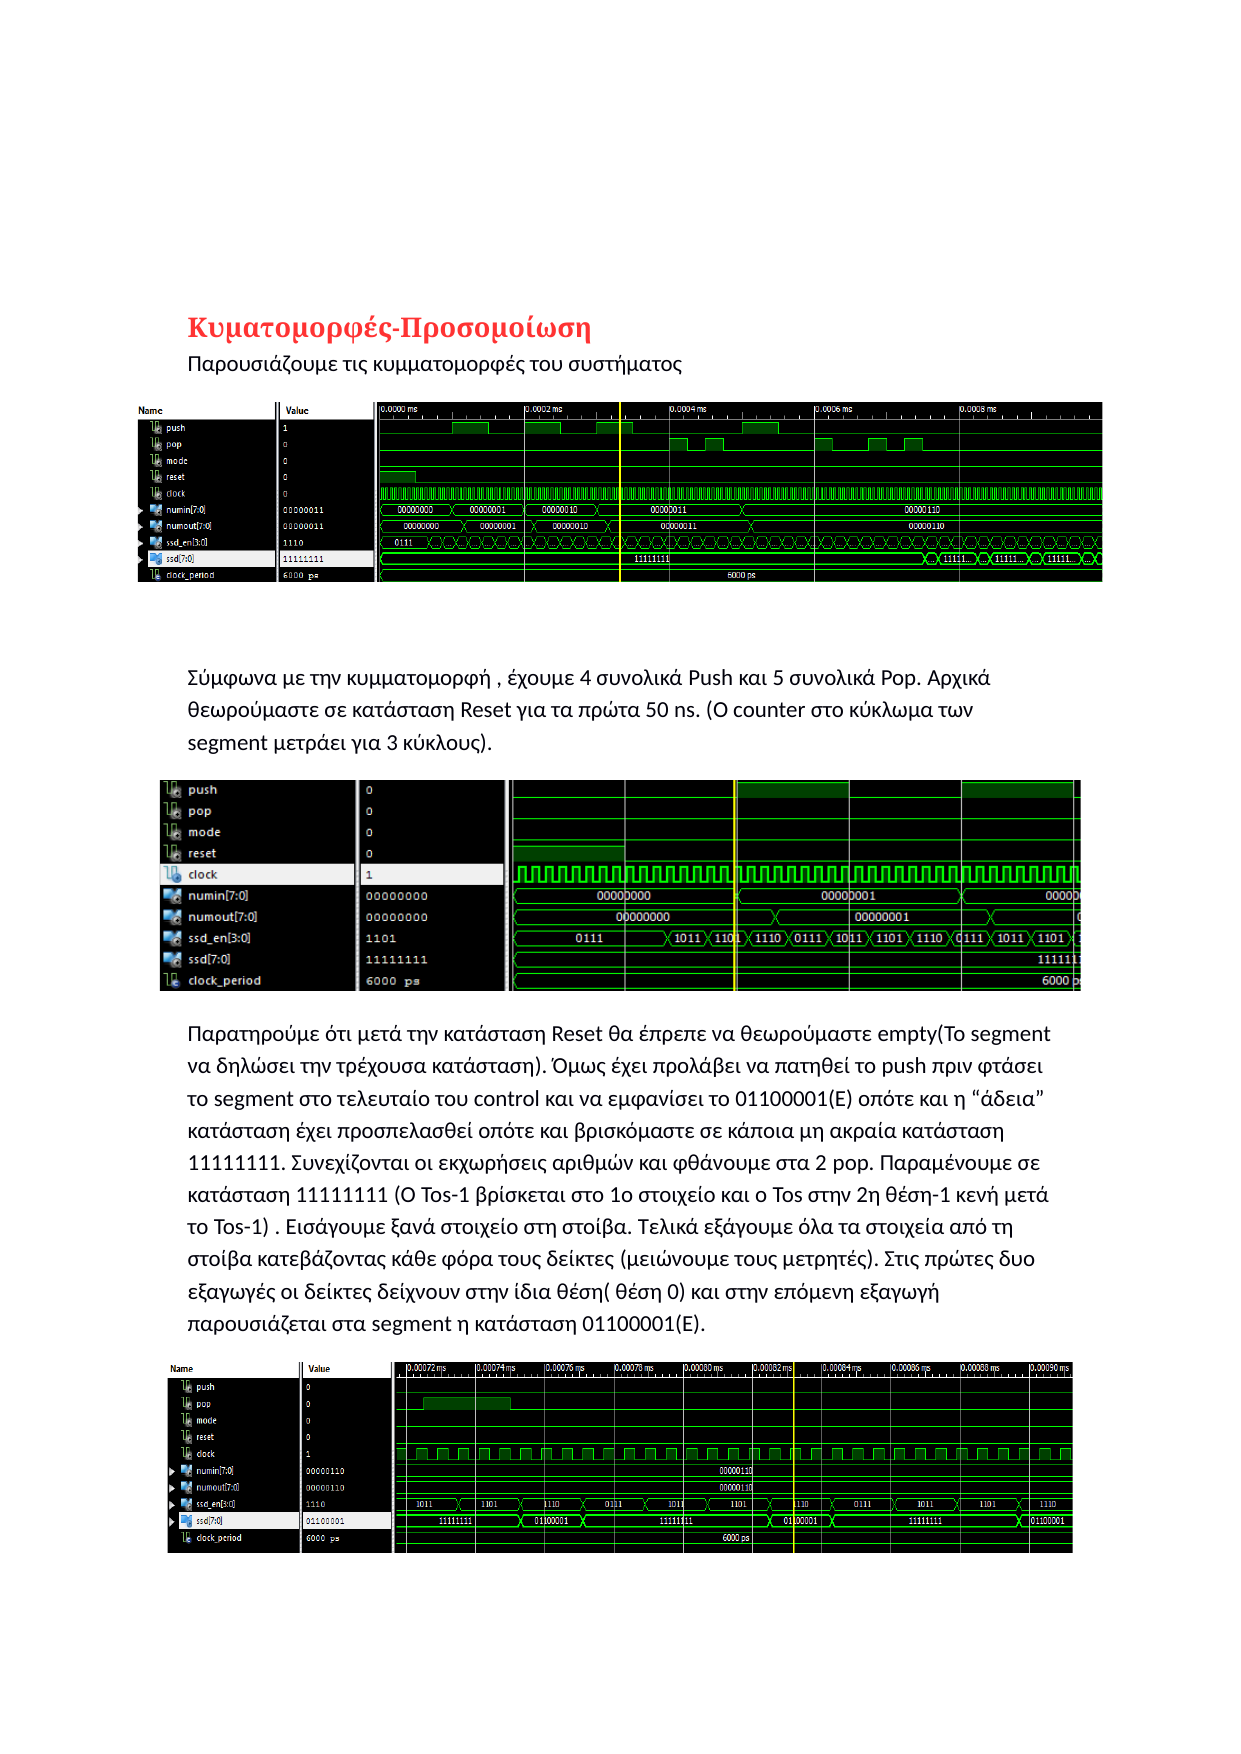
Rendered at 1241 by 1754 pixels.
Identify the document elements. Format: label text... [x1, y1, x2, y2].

text Παρατηρούμε ότι μετά την κατάσταση Reset θα έπρεπε να θεωρούμαστε empty(Το segment να δηλώσει την τρέχουσα κατάσταση). Όμως έχει προλάβει να πατηθεί το push πριν φτάσει το segment στο τελευταίο του control και να εμφανίσει το 01100001(Ε) οπότε και η “άδεια” κατάσταση έχει προσπελασθεί οπότε και βρισκόμαστε σε κάποια μη ακραία κατάσταση 11111111. Συνεχίζονται οι εκχωρήσεις αριθμών και φθάνουμε στα 2 pop. Παραμένουμε σε κατάσταση 11111111 (O Τοs-1 βρίσκεται στο 1ο στοιχείο και ο Tos στην 2η θέση-1 κενή μετά το Tos-1) . Εισάγουμε ξανά στοιχείο στη στοίβα. Τελικά εξάγουμε όλα τα στοιχεία από τη στοίβα κατεβάζοντας κάθε φόρα τους δείκτες (μειώνουμε τους μετρητές). Στις πρώτες δυο εξαγωγές οι δείκτες δείχνουν στην ίδια θέση( θέση 0) και στην επόμενη εξαγωγή παρουσιάζεται στα segment η κατάσταση 01100001(Ε). [187, 991, 1053, 1337]
subtitle Κυματομορφές-Προσομοίωση [187, 313, 1053, 345]
text Παρουσιάζουμε τις κυμματομορφές του συστήματος [187, 349, 1053, 377]
picture [159, 780, 1081, 991]
picture [137, 402, 1103, 582]
text Σύμφωνα με την κυμματομορφή , έχουμε 4 συνολικά Push και 5 συνολικά Pop. Αρχικά θεωρούμαστε σε κατάσταση Reset για τα πρώτα 50 ns. (O counter στο κύκλωμα των segment μετράει για 3 κύκλους). [187, 663, 1053, 756]
picture [167, 1362, 1073, 1553]
